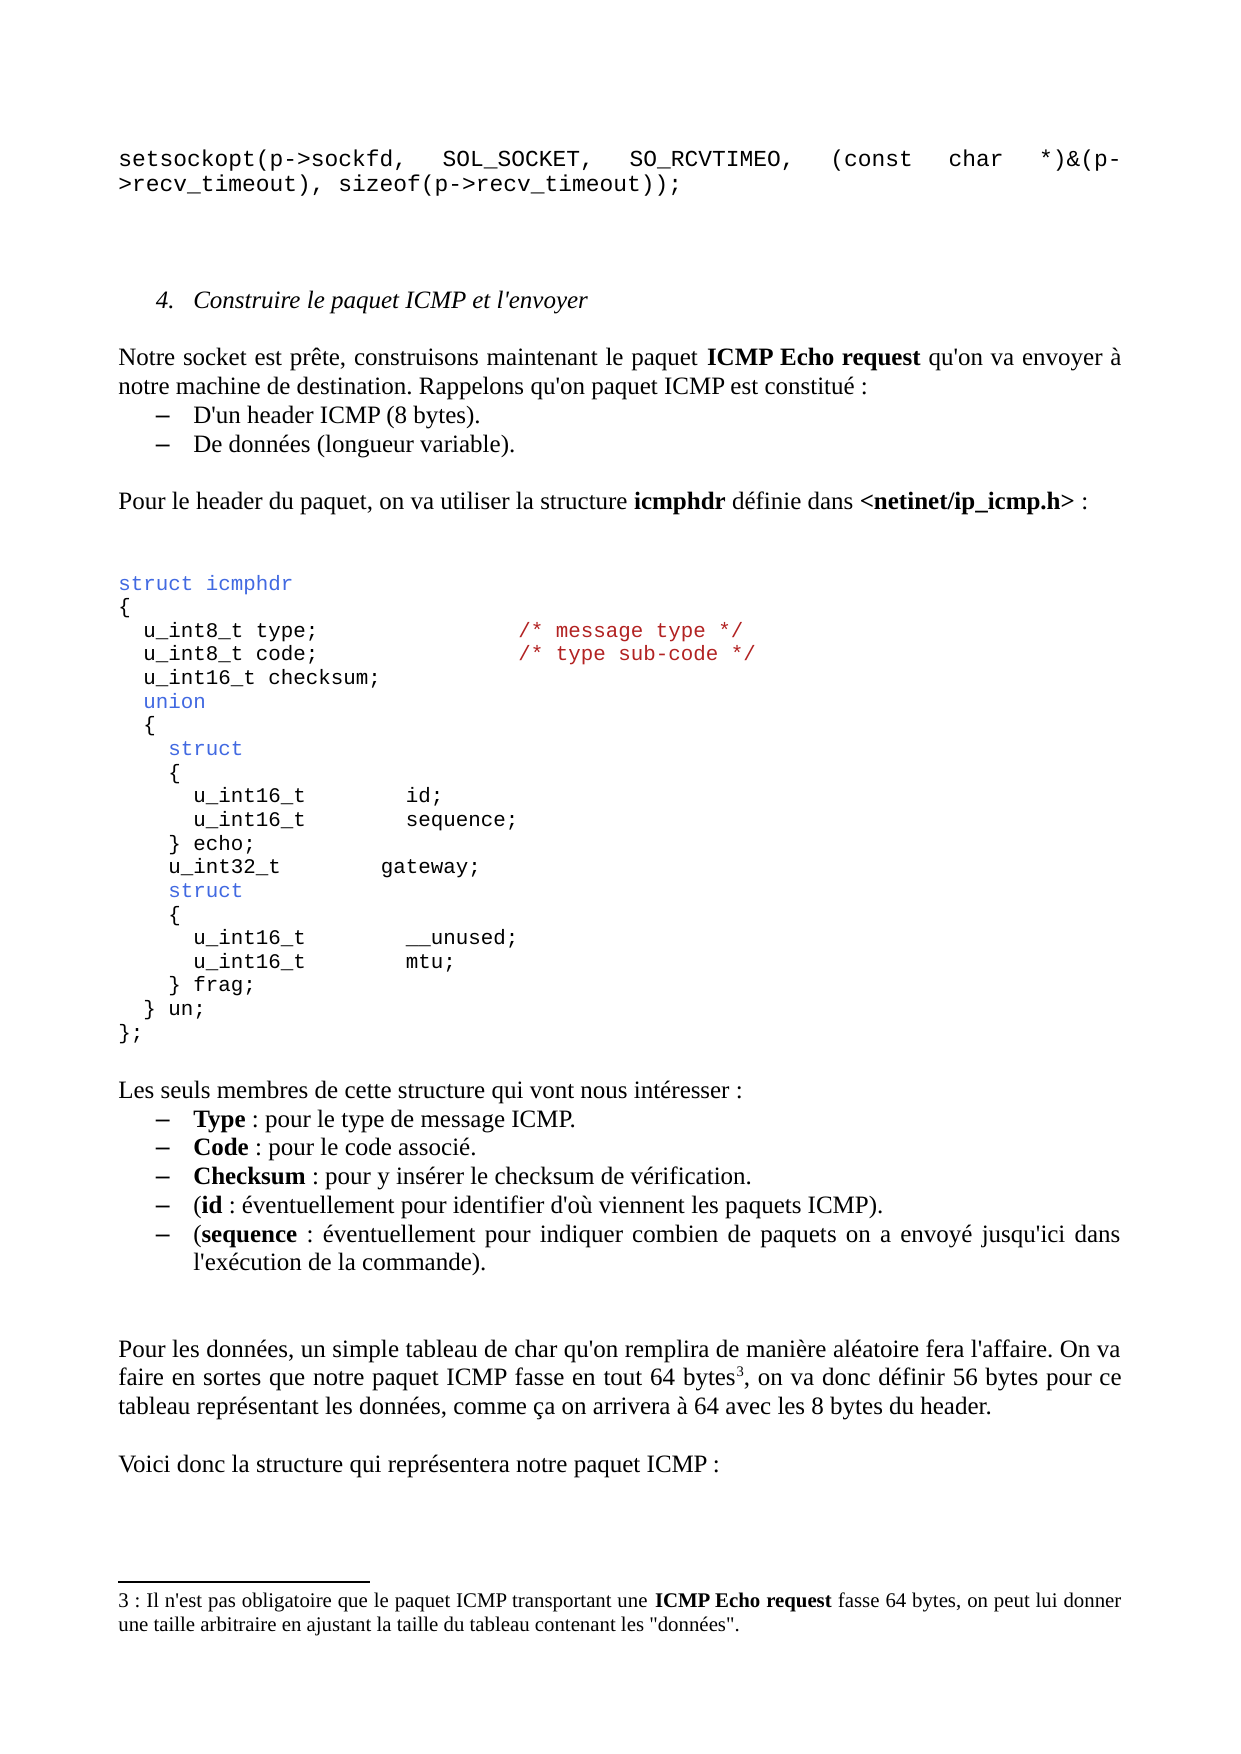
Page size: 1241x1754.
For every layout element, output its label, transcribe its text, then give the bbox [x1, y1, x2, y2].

text struct [118, 880, 1122, 903]
text u_int16_t mtu; [118, 951, 1122, 974]
text : Il n'est pas obligatoire que le paquet ICMP transportant une ICMP Echo request fasse 64 bytes, on peut lui donner une taille arbitraire en ajustant la taille du tableau contenant les "données". [118, 1588, 1122, 1636]
text } frag; [118, 974, 1122, 998]
list Construire le paquet ICMP et l'envoyer [156, 285, 1122, 314]
text union [118, 691, 1122, 714]
text u_int16_t sequence; [118, 809, 1122, 833]
text setsockopt(p->sockfd, SOL_SOCKET, SO_RCVTIMEO, (const char *)&(p->recv_timeout), sizeof(p->recv_timeout)); [118, 147, 1122, 199]
list Type : pour le type de message ICMP. [156, 1104, 1122, 1132]
text u_int16_t __unused; [118, 927, 1122, 951]
text u_int16_t checksum; [118, 667, 1122, 691]
text u_int16_t id; [118, 785, 1122, 809]
text Voici donc la structure qui représentera notre paquet ICMP : [118, 1449, 1122, 1477]
list D'un header ICMP (8 bytes). [156, 400, 1122, 429]
list (id : éventuellement pour identifier d'où viennent les paquets ICMP). [156, 1190, 1122, 1219]
text }; [118, 1022, 1122, 1045]
text u_int8_t code; /* type sub-code */ [118, 643, 1122, 667]
text } echo; [118, 833, 1122, 856]
list Code : pour le code associé. [156, 1132, 1122, 1161]
text { [118, 714, 1122, 738]
text { [118, 903, 1122, 927]
text Pour le header du paquet, on va utiliser la structure icmphdr définie dans <netinet/ip_icmp.h> : [118, 486, 1122, 515]
text Les seuls membres de cette structure qui vont nous intéresser : [118, 1075, 1122, 1104]
text Pour les données, un simple tableau de char qu'on remplira de manière aléatoire fera l'affaire. On va faire en sortes que notre paquet ICMP fasse en tout 64 bytes, on va donc définir 56 bytes pour ce tableau représentant les données, comme ça on arrivera à 64 avec les 8 bytes du header. [118, 1334, 1122, 1420]
text { [118, 762, 1122, 785]
text u_int8_t type; /* message type */ [118, 620, 1122, 643]
list De données (longueur variable). [156, 429, 1122, 457]
text Notre socket est prête, construisons maintenant le paquet ICMP Echo request qu'on va envoyer à notre machine de destination. Rappelons qu'on paquet ICMP est constitué : [118, 342, 1122, 400]
text u_int32_t gateway; [118, 856, 1122, 880]
text } un; [118, 998, 1122, 1022]
list (sequence : éventuellement pour indiquer combien de paquets on a envoyé jusqu'ici dans l'exécution de la commande). [156, 1219, 1122, 1276]
text struct icmphdr [118, 572, 1122, 596]
list Checksum : pour y insérer le checksum de vérification. [156, 1161, 1122, 1190]
text struct [118, 738, 1122, 762]
text { [118, 596, 1122, 620]
